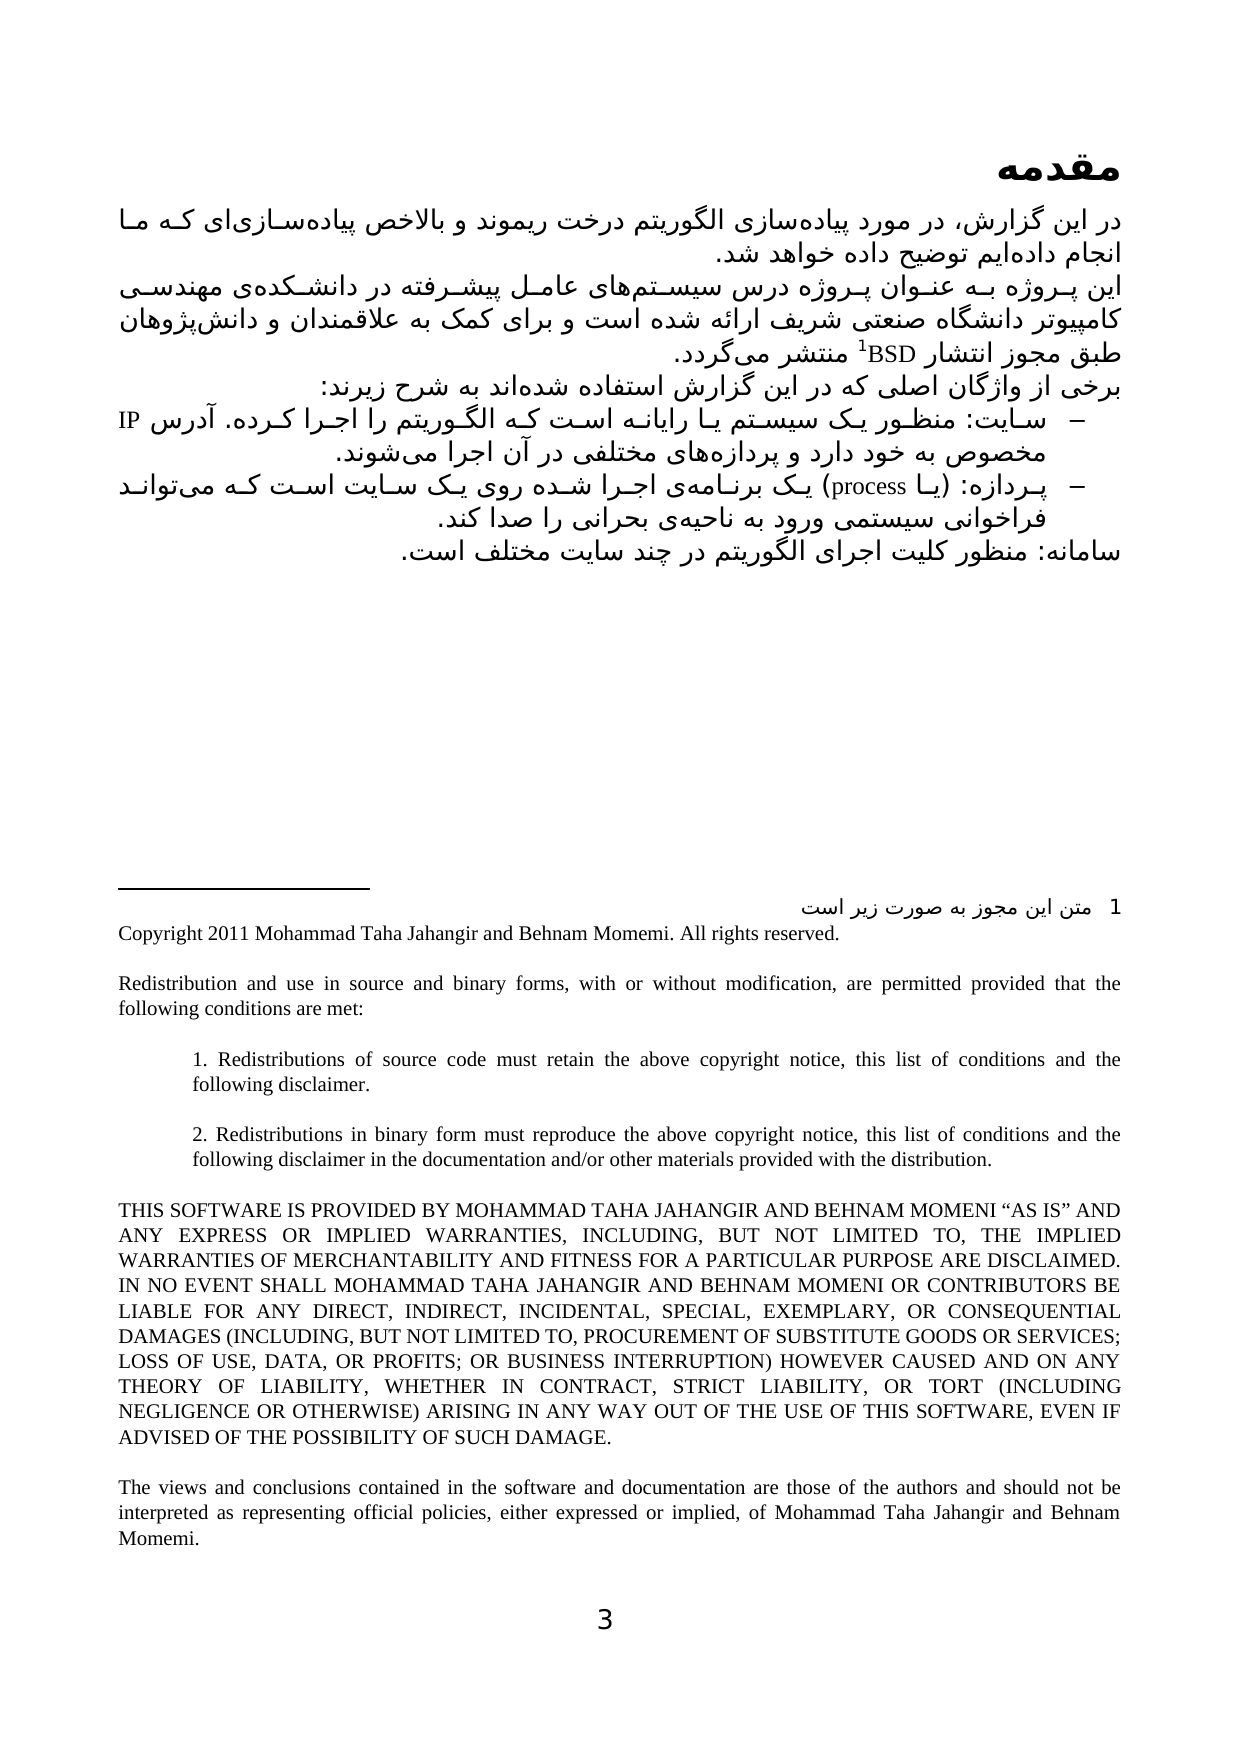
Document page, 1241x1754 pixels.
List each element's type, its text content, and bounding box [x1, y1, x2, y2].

text Copyright 2011 Mohammad Taha Jahangir and Behnam Momemi. All rights reserved. [118, 921, 1122, 944]
text 2. Redistributions in binary form must reproduce the above copyright notice, this list of conditions and the following disclaimer in the documentation and/or other materials provided with the distribution. [192, 1122, 1122, 1171]
list پردازه: (یا process) یک برنامه‌ی اجرا شده روی یک سایت است که می‌تواند فراخوانی سیستمی ورود به ناحیه‌ی بحرانی را صدا کند. [118, 469, 1084, 534]
text برخی از واژگان اصلی که در این گزارش استفاده شده‌اند به شرح زیرند: [118, 370, 1122, 402]
text سامانه: منظور کلیت اجرای الگوریتم در چند سایت مختلف است. [118, 536, 1122, 567]
text متن این مجوز به صورت زیر است [118, 895, 1122, 919]
subtitle مقدمه [118, 143, 1122, 190]
list سایت:‌ منظور یک سیستم یا رایانه است که الگوریتم را اجرا کرده. آدرس IP مخصوص به خود دارد و پردازه‌های مختلفی در آن اجرا می‌شوند. [118, 403, 1084, 468]
text THIS SOFTWARE IS PROVIDED BY MOHAMMAD TAHA JAHANGIR AND BEHNAM MOMENI “AS IS” AND ANY EXPRESS OR IMPLIED WARRANTIES, INCLUDING, BUT NOT LIMITED TO, THE IMPLIED WARRANTIES OF MERCHANTABILITY AND FITNESS FOR A PARTICULAR PURPOSE ARE DISCLAIMED. IN NO EVENT SHALL MOHAMMAD TAHA JAHANGIR AND BEHNAM MOMENI OR CONTRIBUTORS BE LIABLE FOR ANY DIRECT, INDIRECT, INCIDENTAL, SPECIAL, EXEMPLARY, OR CONSEQUENTIAL DAMAGES (INCLUDING, BUT NOT LIMITED TO, PROCUREMENT OF SUBSTITUTE GOODS OR SERVICES; LOSS OF USE, DATA, OR PROFITS; OR BUSINESS INTERRUPTION) HOWEVER CAUSED AND ON ANY THEORY OF LIABILITY, WHETHER IN CONTRACT, STRICT LIABILITY, OR TORT (INCLUDING NEGLIGENCE OR OTHERWISE) ARISING IN ANY WAY OUT OF THE USE OF THIS SOFTWARE, EVEN IF ADVISED OF THE POSSIBILITY OF SUCH DAMAGE. [118, 1198, 1122, 1449]
text در این گزارش، در مورد پیاده‌سازی الگوریتم درخت ریموند و بالاخص پیاده‌سازی‌ای که ما انجام داده‌ایم توضیح داده خواهد شد. [118, 204, 1122, 269]
text The views and conclusions contained in the software and documentation are those of the authors and should not be interpreted as representing official policies, either expressed or implied, of Mohammad Taha Jahangir and Behnam Momemi. [118, 1475, 1122, 1549]
text این پروژه به عنوان پروژه درس سیستم‌های عامل پیشرفته در دانشکده‌ی مهندسی کامپیوتر دانشگاه صنعتی شریف ارائه شده است و برای کمک به علاقمندان و دانش‌پژوهان طبق مجوز انتشار BSD منتشر می‌گردد. [118, 271, 1122, 368]
text 1. Redistributions of source code must retain the above copyright notice, this list of conditions and the following disclaimer. [192, 1047, 1122, 1096]
text Redistribution and use in source and binary forms, with or without modification, are permitted provided that the following conditions are met: [118, 971, 1122, 1020]
